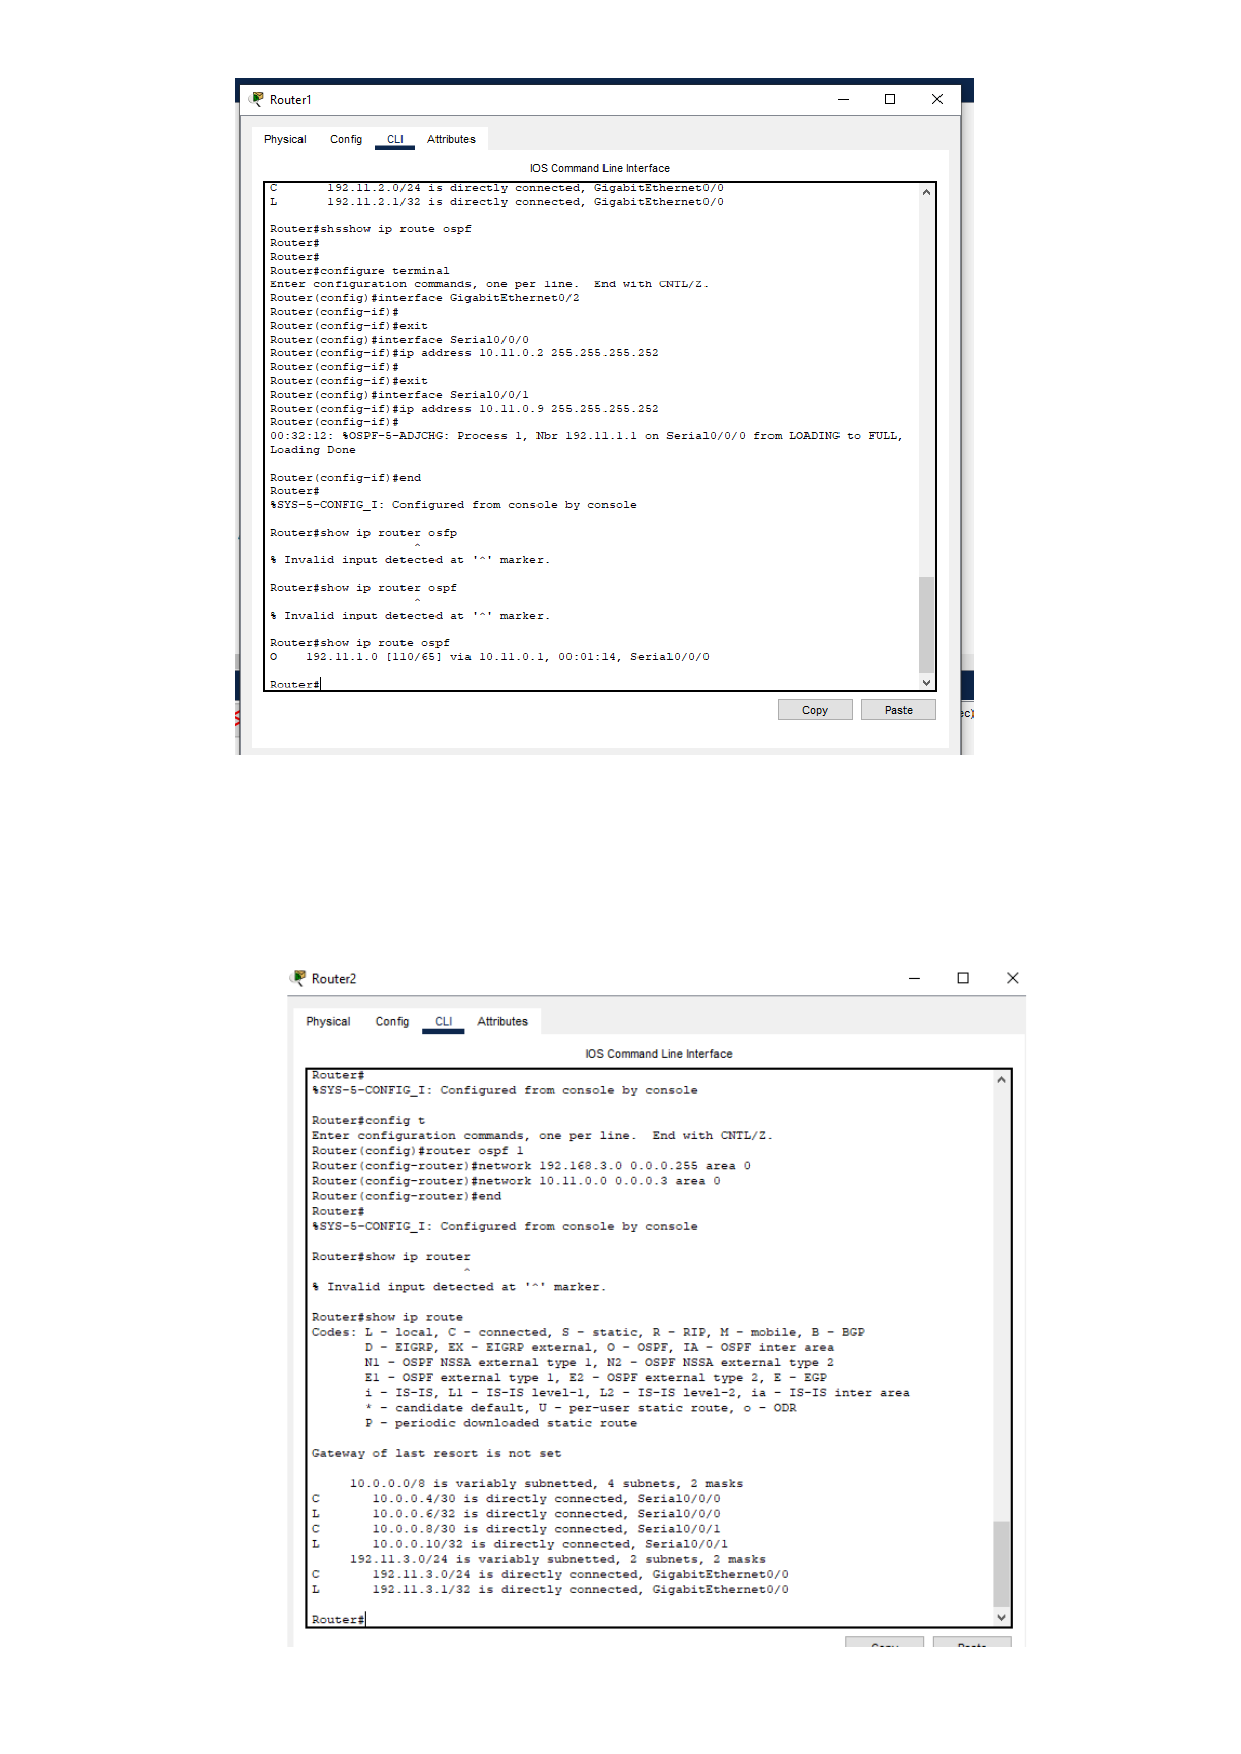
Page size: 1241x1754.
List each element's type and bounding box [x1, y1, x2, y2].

picture [287, 965, 1027, 1647]
picture [235, 78, 974, 755]
